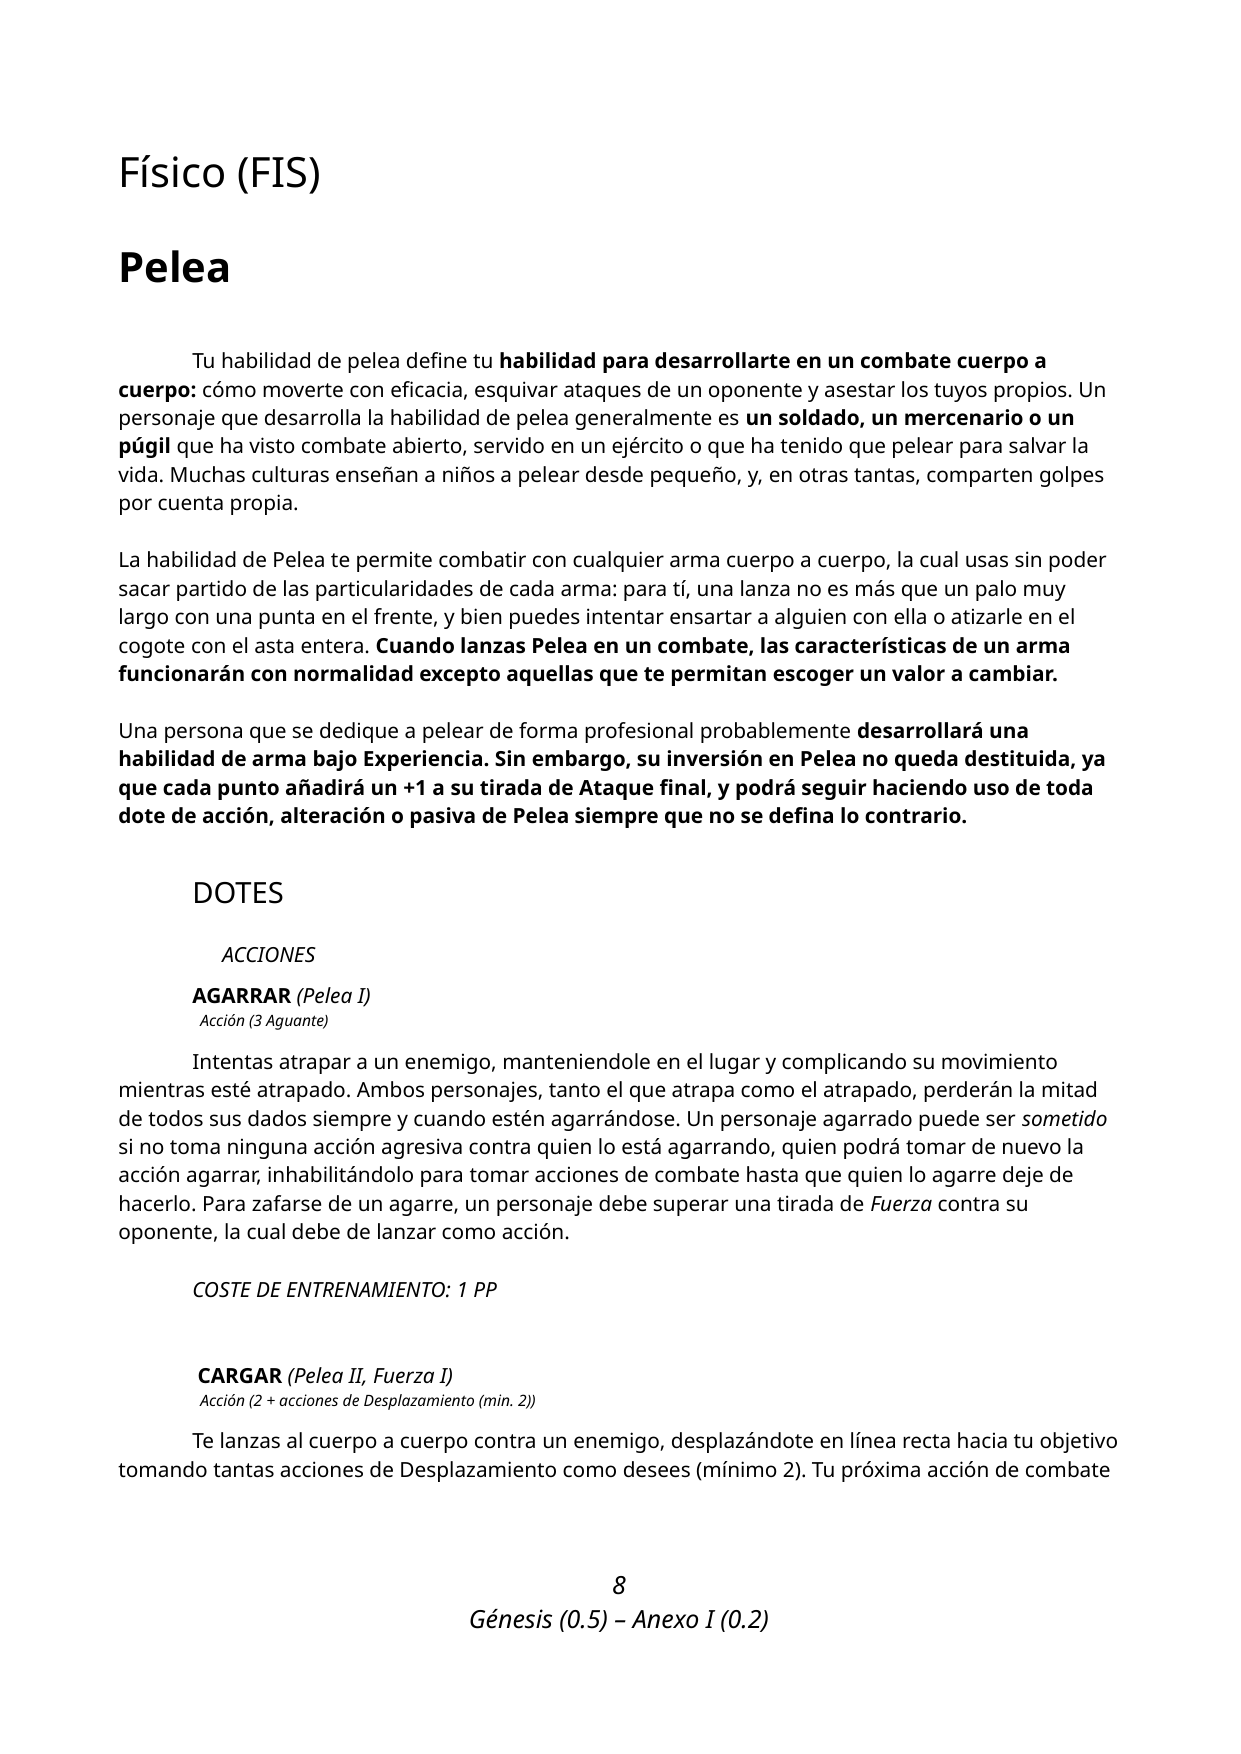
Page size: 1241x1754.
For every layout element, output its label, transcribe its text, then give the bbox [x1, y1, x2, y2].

text Tu habilidad de pelea define tu habilidad para desarrollarte en un combate cuerpo a cuerpo: cómo moverte con eficacia, esquivar ataques de un oponente y asestar los tuyos propios. Un personaje que desarrolla la habilidad de pelea generalmente es un soldado, un mercenario o un púgil que ha visto combate abierto, servido en un ejército o que ha tenido que pelear para salvar la vida. Muchas culturas enseñan a niños a pelear desde pequeño, y, en otras tantas, comparten golpes por cuenta propia. [118, 346, 1122, 517]
text AGARRAR (Pelea I) [118, 982, 1122, 1010]
text Acción (3 Aguante) [192, 1010, 1122, 1047]
text COSTE DE ENTRENAMIENTO: 1 PP [118, 1274, 1122, 1304]
text CARGAR (Pelea II, Fuerza I) [118, 1361, 1122, 1390]
text Te lanzas al cuerpo a cuerpo contra un enemigo, desplazándote en línea recta hacia tu objetivo tomando tantas acciones de Desplazamiento como desees (mínimo 2). Tu próxima acción de combate [118, 1427, 1122, 1483]
subtitle Pelea [118, 237, 1122, 294]
text Una persona que se dedique a pelear de forma profesional probablemente desarrollará una habilidad de arma bajo Experiencia. Sin embargo, su inversión en Pelea no queda destituida, ya que cada punto añadirá un +1 a su tirada de Ataque final, y podrá seguir haciendo uso de toda dote de acción, alteración o pasiva de Pelea siempre que no se defina lo contrario. [118, 716, 1122, 830]
text Intentas atrapar a un enemigo, manteniendole en el lugar y complicando su movimiento mientras esté atrapado. Ambos personajes, tanto el que atrapa como el atrapado, perderán la mitad de todos sus dados siempre y cuando estén agarrándose. Un personaje agarrado puede ser sometido si no toma ninguna acción agresiva contra quien lo está agarrando, quien podrá tomar de nuevo la acción agarrar, inhabilitándolo para tomar acciones de combate hasta que quien lo agarre deje de hacerlo. Para zafarse de un agarre, un personaje debe superar una tirada de Fuerza contra su oponente, la cual debe de lanzar como acción. [118, 1047, 1122, 1246]
text La habilidad de Pelea te permite combatir con cualquier arma cuerpo a cuerpo, la cual usas sin poder sacar partido de las particularidades de cada arma: para tí, una lanza no es más que un palo muy largo con una punta en el frente, y bien puedes intentar ensartar a alguien con ella o atizarle en el cogote con el asta entera. Cuando lanzas Pelea en un combate, las características de un arma funcionarán con normalidad excepto aquellas que te permitan escoger un valor a cambiar. [118, 545, 1122, 688]
text Acción (2 + acciones de Desplazamiento (min. 2)) [192, 1390, 1122, 1427]
subtitle ACCIONES [118, 937, 1122, 969]
subtitle DOTES [118, 873, 1122, 912]
subtitle Físico (FIS) [118, 143, 1122, 200]
